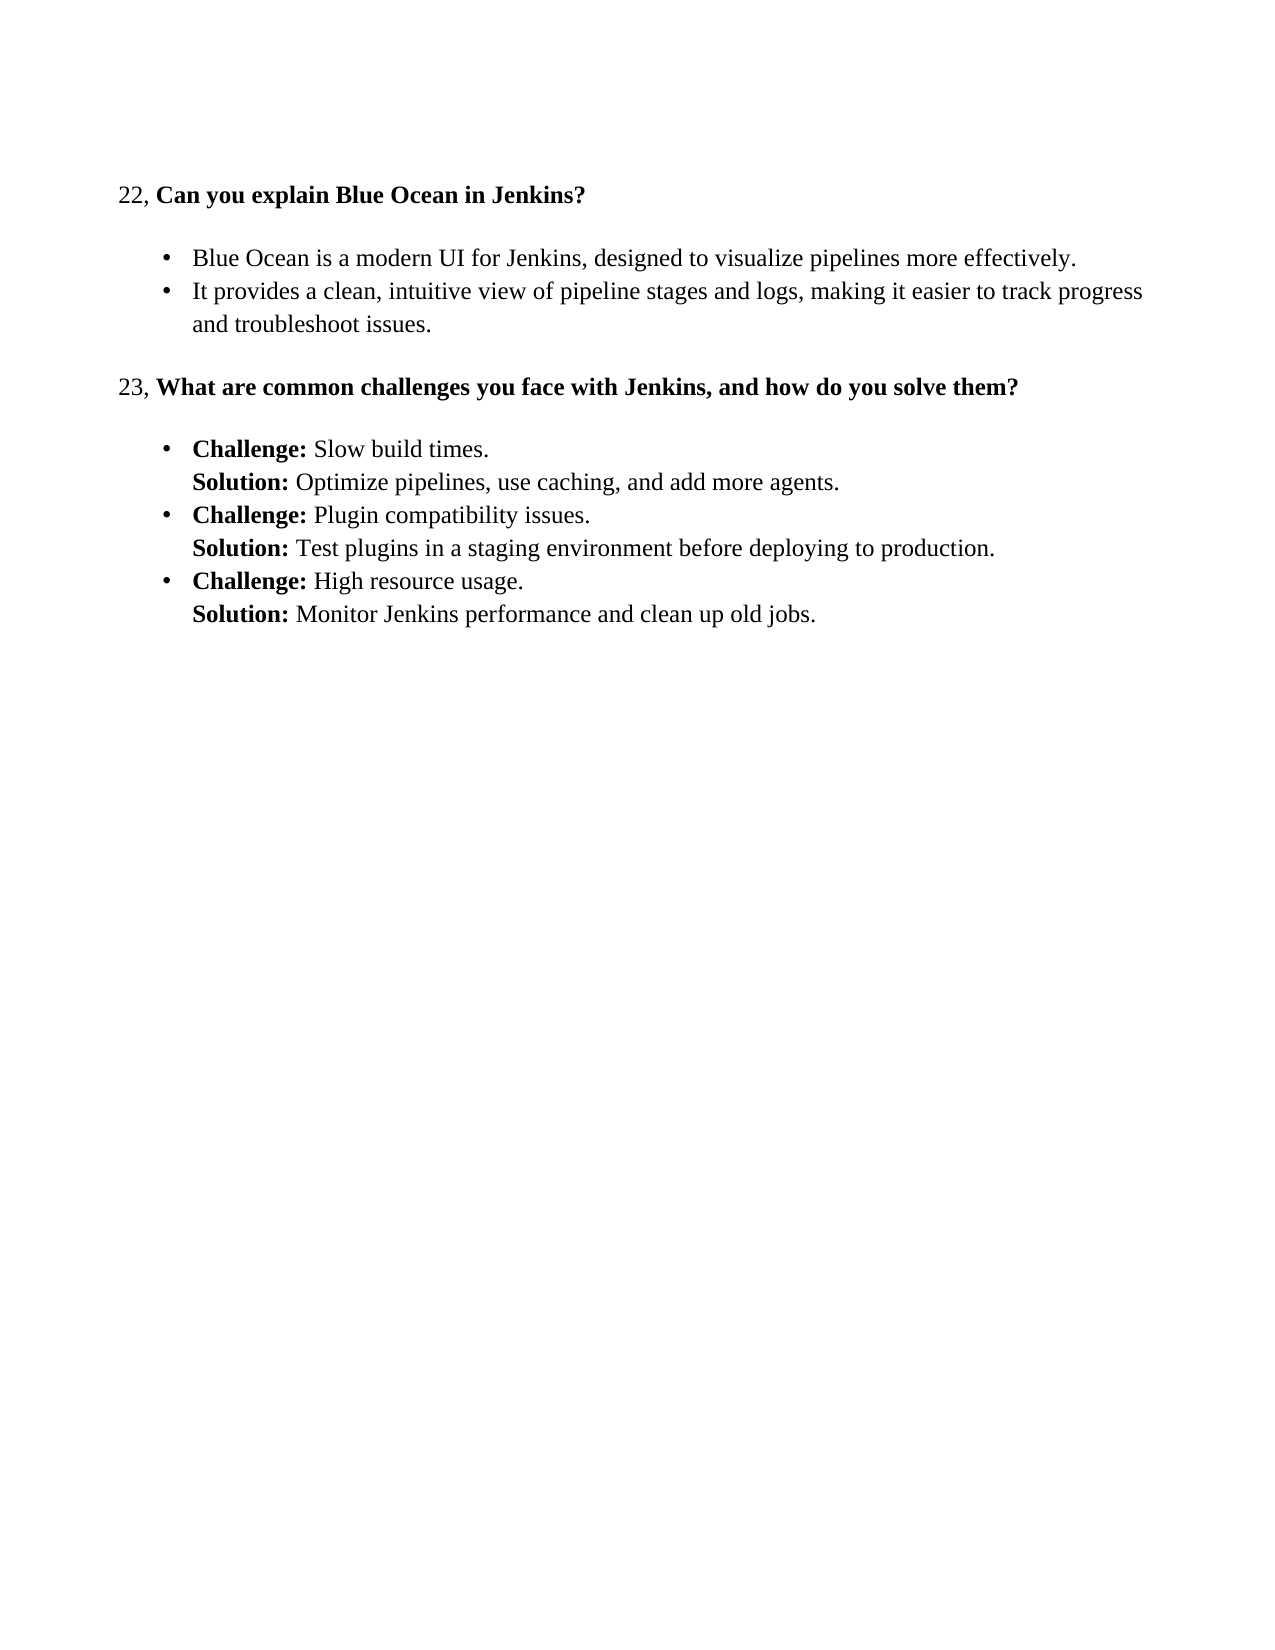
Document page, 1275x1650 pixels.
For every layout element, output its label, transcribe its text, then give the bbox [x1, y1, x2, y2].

text 23, What are common challenges you face with Jenkins, and how do you solve them? [118, 372, 1157, 400]
list Blue Ocean is a modern UI for Jenkins, designed to visualize pipelines more effectively. [162, 243, 1157, 272]
list It provides a clean, intuitive view of pipeline stages and logs, making it easier to track progress and troubleshoot issues. [162, 276, 1157, 338]
list Challenge: High resource usage. Solution: Monitor Jenkins performance and clean up old jobs. [162, 566, 1157, 628]
list Challenge: Slow build times. Solution: Optimize pipelines, use caching, and add more agents. [162, 434, 1157, 496]
text 22, Can you explain Blue Ocean in Jenkins? [118, 181, 1157, 209]
list Challenge: Plugin compatibility issues. Solution: Test plugins in a staging environment before deploying to production. [162, 500, 1157, 562]
